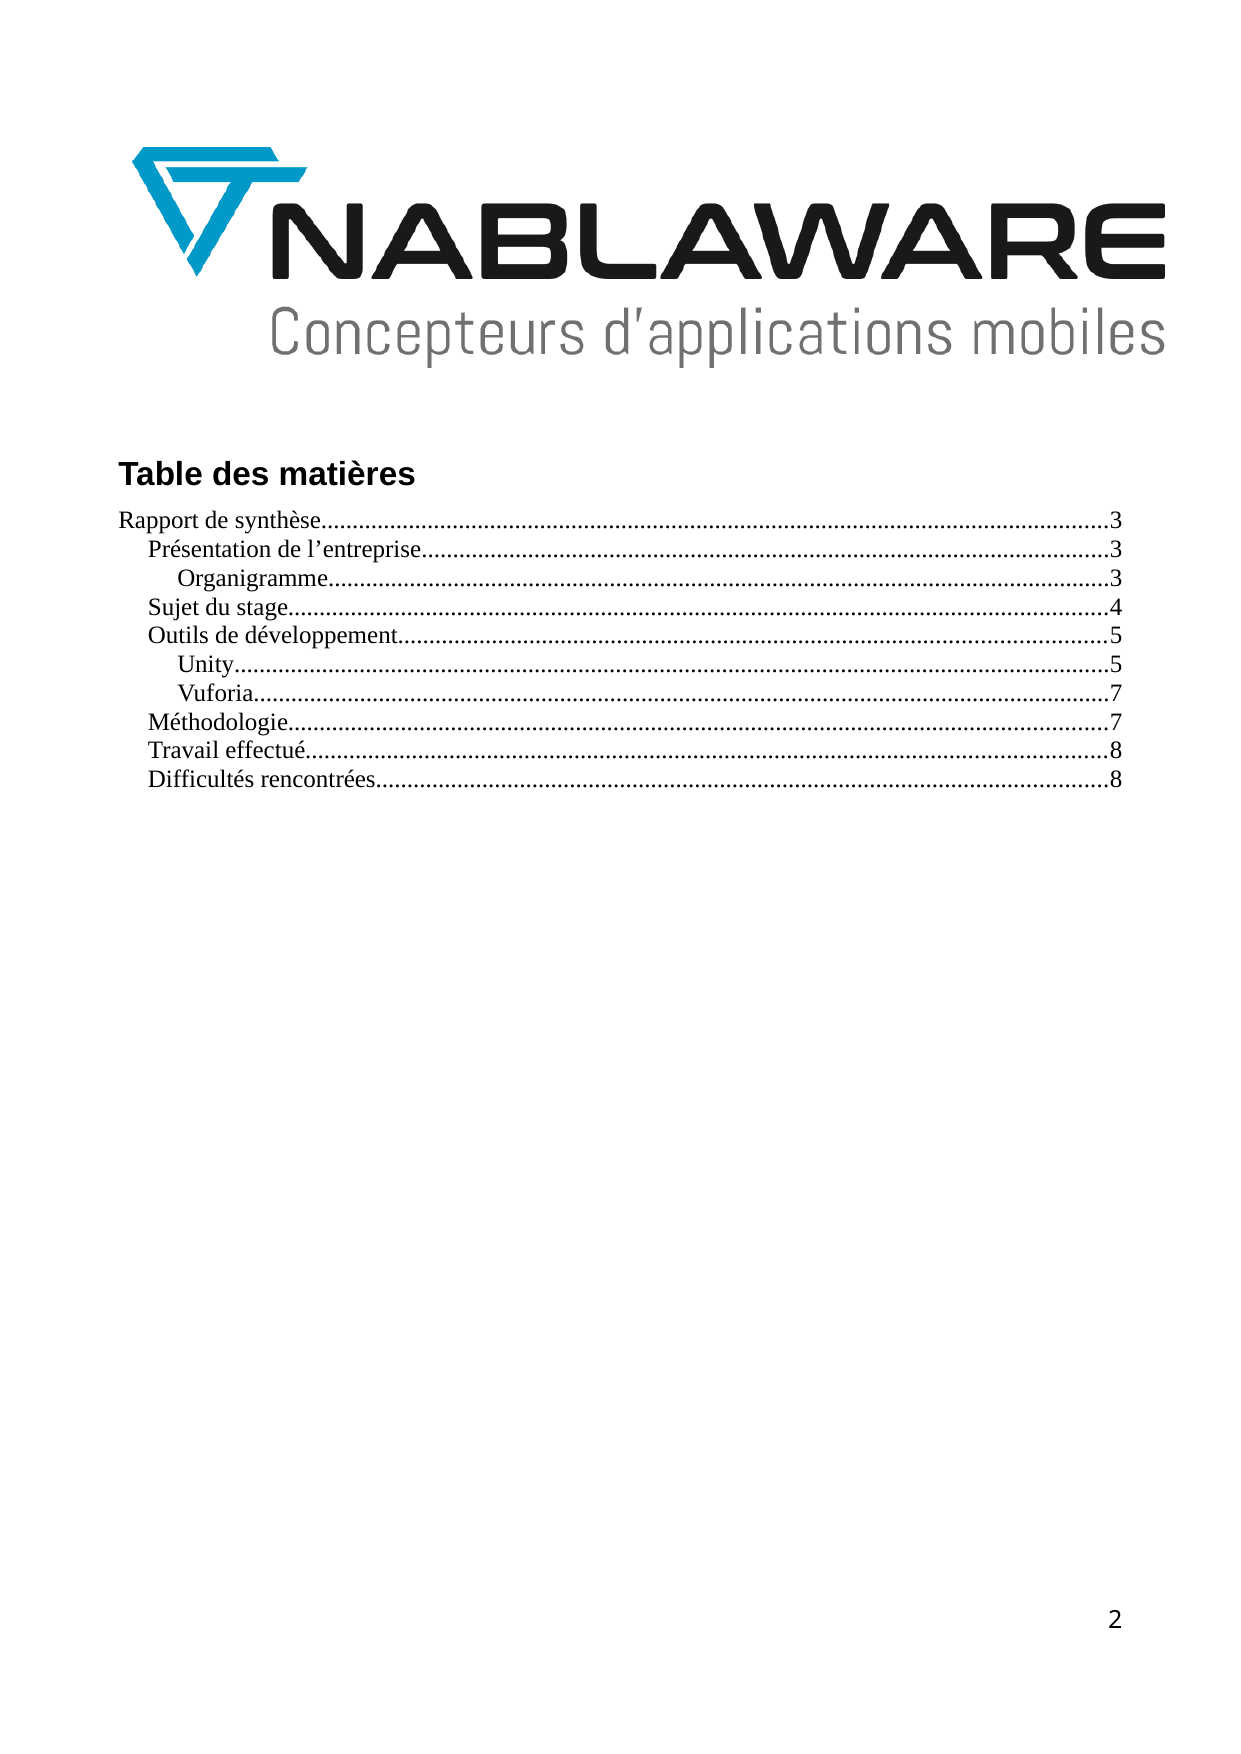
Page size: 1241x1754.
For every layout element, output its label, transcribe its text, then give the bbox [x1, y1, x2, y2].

picture [116, 121, 1181, 384]
text Sujet du stage 4 [148, 592, 1122, 620]
text Difficultés rencontrées 8 [148, 764, 1122, 793]
text Travail effectué 8 [148, 735, 1122, 764]
text Méthodologie 7 [148, 707, 1122, 735]
text Unity 5 [177, 649, 1122, 678]
text Organigramme 3 [177, 563, 1122, 592]
text Présentation de l’entreprise 3 [148, 534, 1122, 563]
text Rapport de synthèse 3 [118, 505, 1122, 534]
subtitle Table des matières [118, 454, 1122, 493]
text Outils de développement 5 [148, 620, 1122, 649]
text Vuforia 7 [177, 678, 1122, 707]
